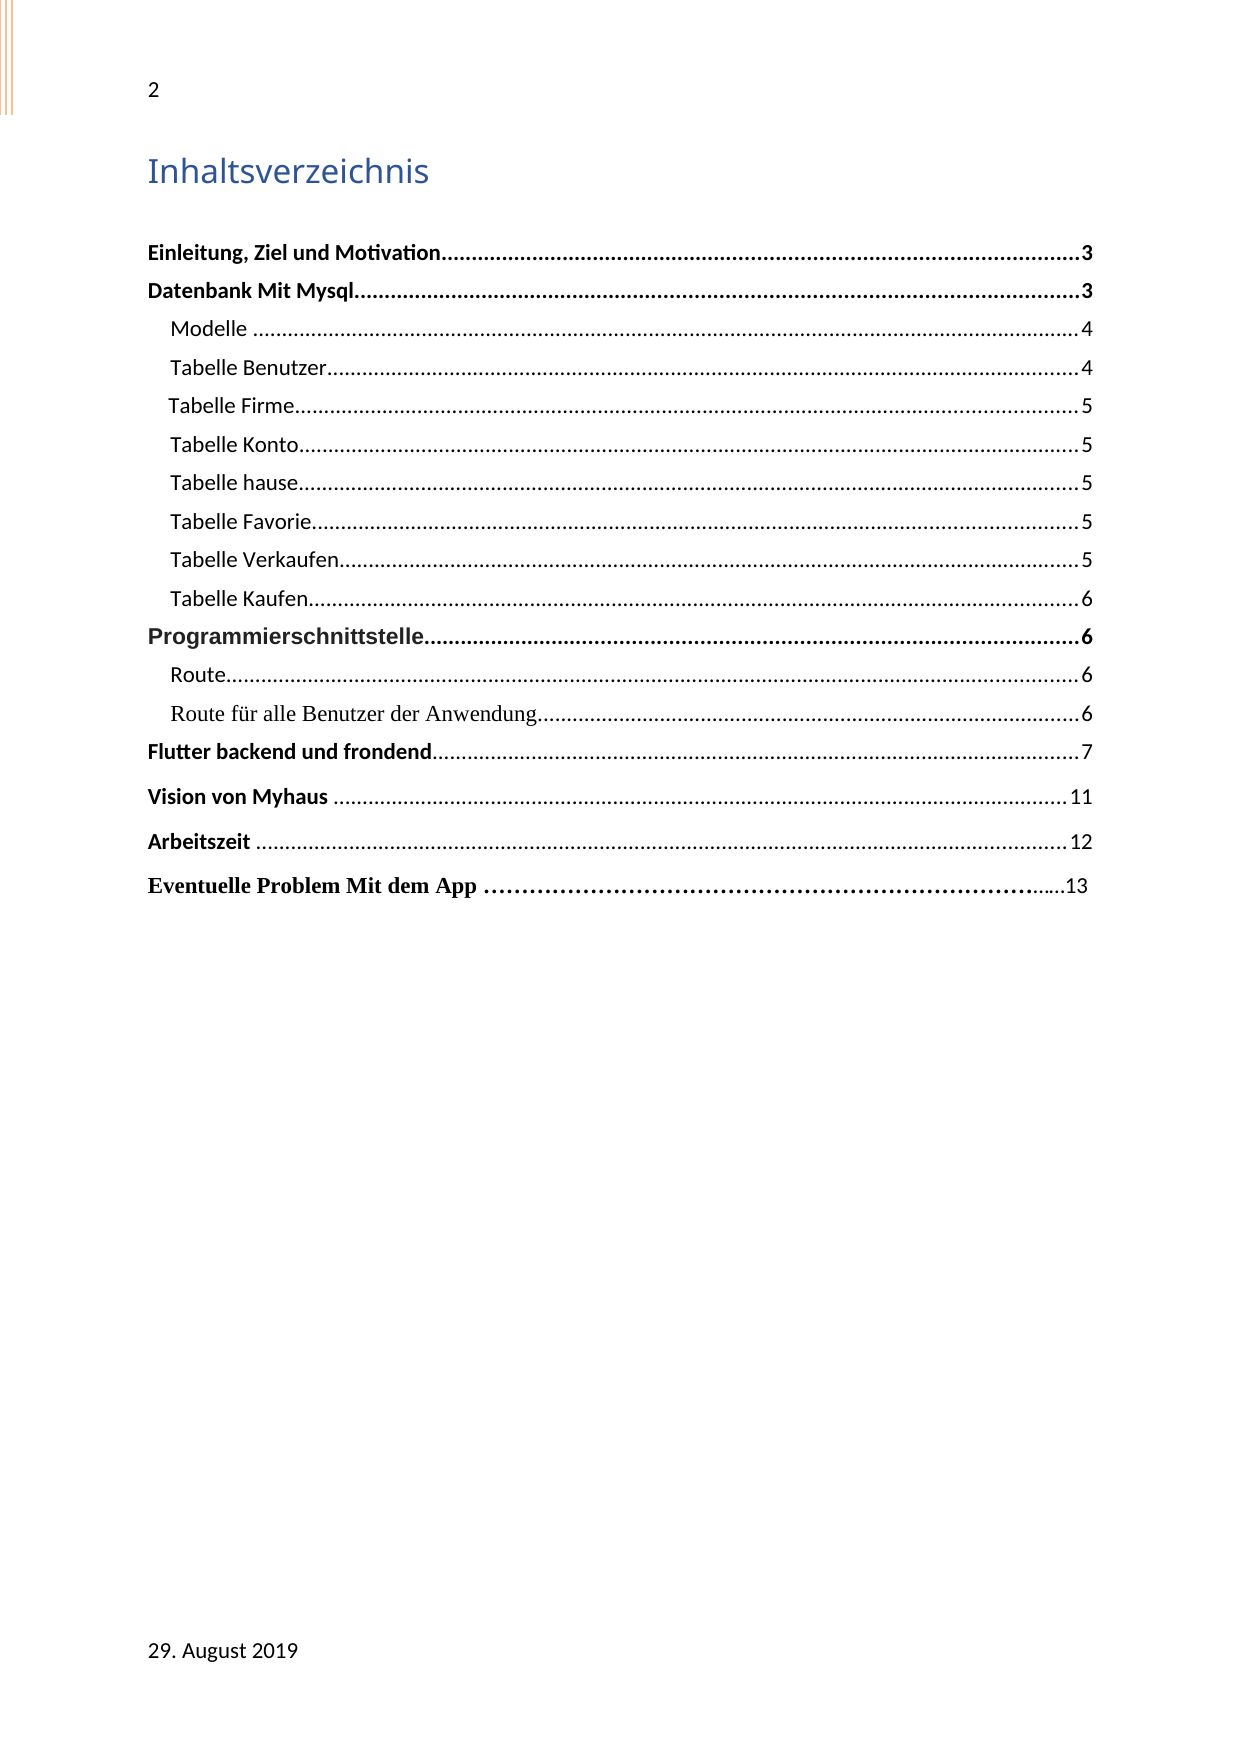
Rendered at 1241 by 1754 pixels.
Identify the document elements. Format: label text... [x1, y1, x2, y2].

text Tabelle Favorie 5 [148, 507, 1093, 535]
text Tabelle Kaufen 6 [148, 584, 1093, 612]
text Inhaltsverzeichnis [148, 148, 1093, 193]
text Tabelle Firme 5 [148, 391, 1093, 419]
text Eventuelle Problem Mit dem App ……………………………………………………………………13 [148, 871, 1093, 899]
text Tabelle Benutzer 4 [148, 353, 1093, 381]
text Arbeitszeit 12 [148, 827, 1093, 855]
text Datenbank Mit Mysql 3 [148, 276, 1093, 304]
text Flutter backend und frondend 7 [148, 737, 1093, 765]
text Route 6 [170, 661, 1093, 688]
text Programmierschnittstelle 6 [148, 622, 1093, 650]
text Tabelle Verkaufen 5 [148, 545, 1093, 573]
text Tabelle hause 5 [148, 468, 1093, 496]
text Tabelle Konto 5 [148, 430, 1093, 458]
text Einleitung, Ziel und Motivation 3 [148, 238, 1093, 266]
text Vision von Myhaus 11 [148, 782, 1093, 810]
text Modelle 4 [170, 314, 1093, 343]
text Route für alle Benutzer der Anwendung. 6 [170, 699, 1093, 727]
